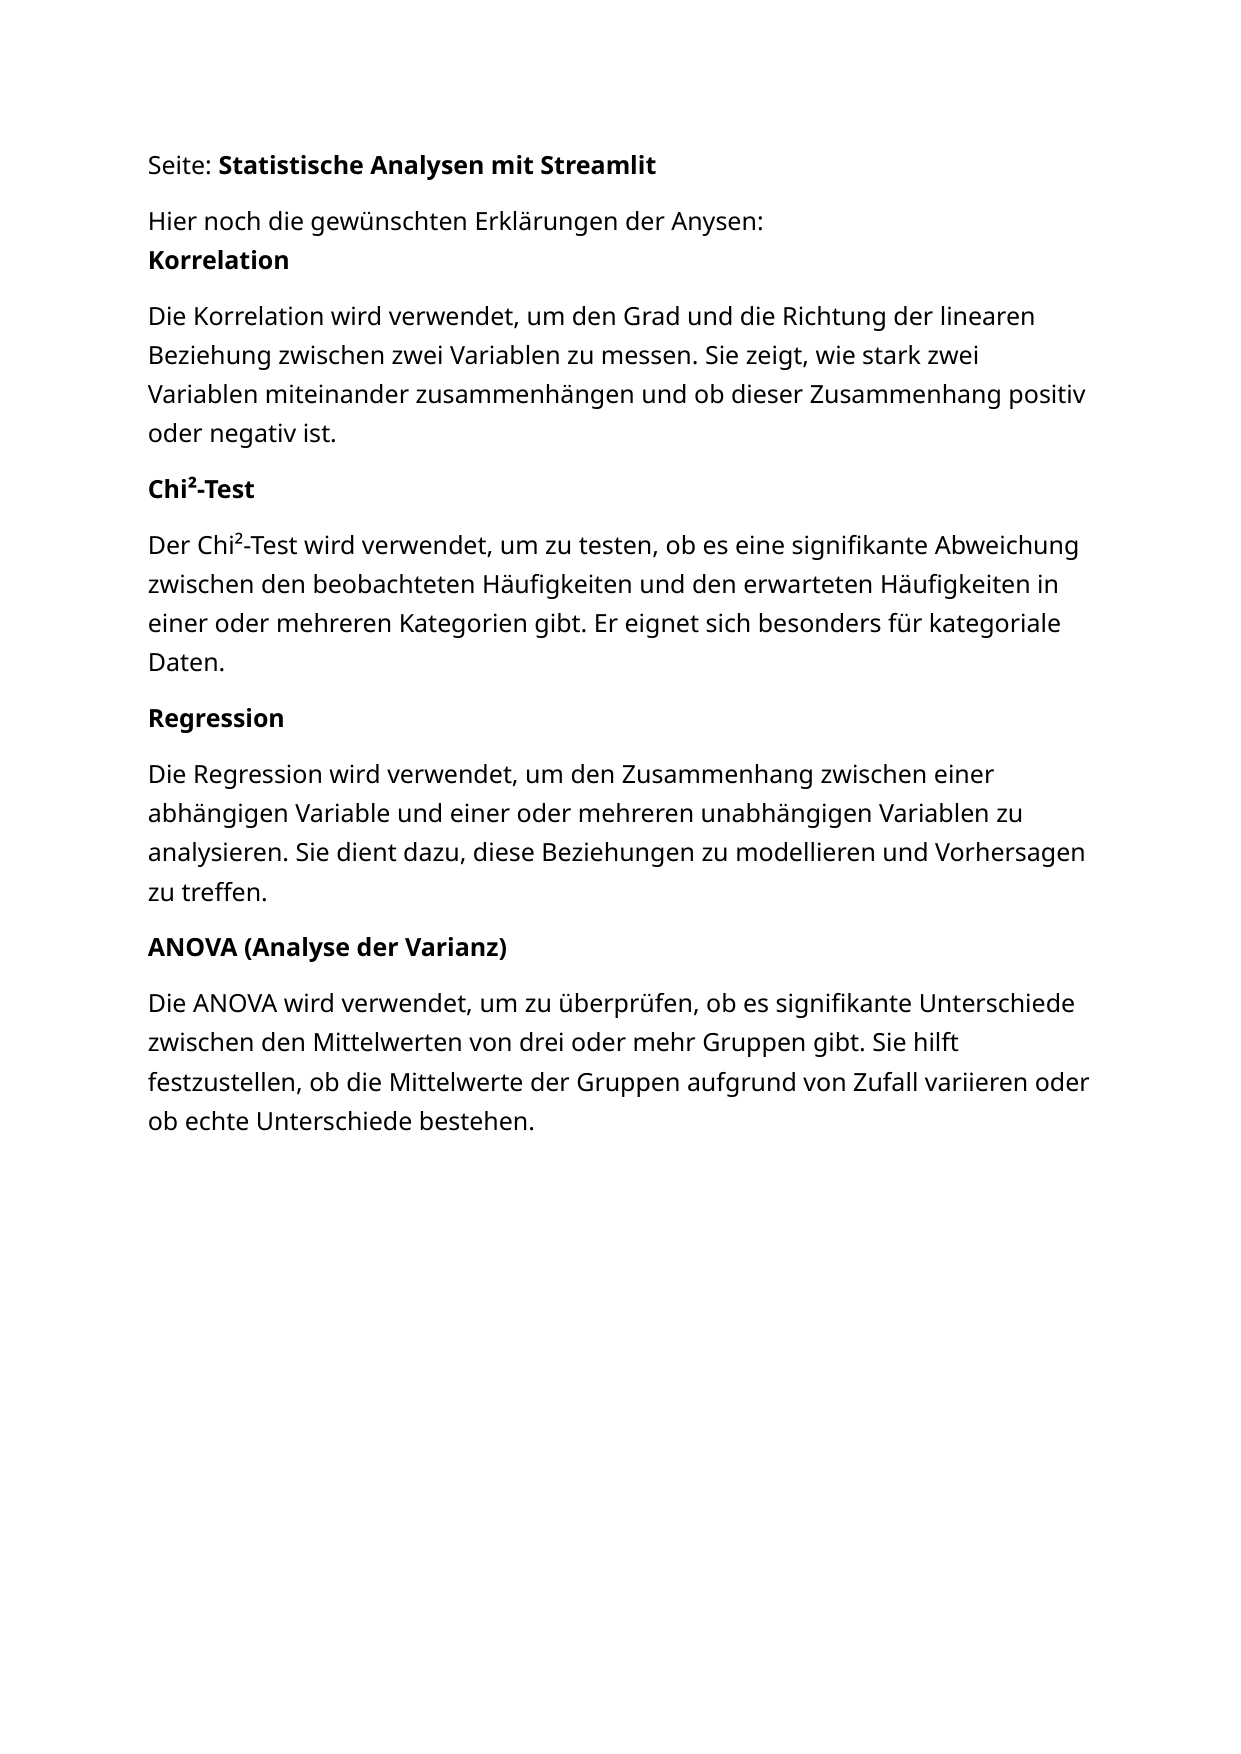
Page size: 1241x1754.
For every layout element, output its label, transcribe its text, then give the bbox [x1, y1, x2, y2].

text Regression [148, 701, 1093, 735]
text Seite: Statistische Analysen mit Streamlit [148, 148, 1093, 182]
text Die ANOVA wird verwendet, um zu überprüfen, ob es signifikante Unterschiede zwischen den Mittelwerten von drei oder mehr Gruppen gibt. Sie hilft festzustellen, ob die Mittelwerte der Gruppen aufgrund von Zufall variieren oder ob echte Unterschiede bestehen. [148, 986, 1093, 1137]
text Hier noch die gewünschten Erklärungen der Anysen: Korrelation [148, 203, 1093, 277]
text Die Korrelation wird verwendet, um den Grad und die Richtung der linearen Beziehung zwischen zwei Variablen zu messen. Sie zeigt, wie stark zwei Variablen miteinander zusammenhängen und ob dieser Zusammenhang positiv oder negativ ist. [148, 298, 1093, 450]
text Chi²-Test [148, 472, 1093, 506]
text Die Regression wird verwendet, um den Zusammenhang zwischen einer abhängigen Variable und einer oder mehreren unabhängigen Variablen zu analysieren. Sie dient dazu, diese Beziehungen zu modellieren und Vorhersagen zu treffen. [148, 757, 1093, 908]
text ANOVA (Analyse der Varianz) [148, 930, 1093, 964]
text Der Chi²-Test wird verwendet, um zu testen, ob es eine signifikante Abweichung zwischen den beobachteten Häufigkeiten und den erwarteten Häufigkeiten in einer oder mehreren Kategorien gibt. Er eignet sich besonders für kategoriale Daten. [148, 528, 1093, 679]
